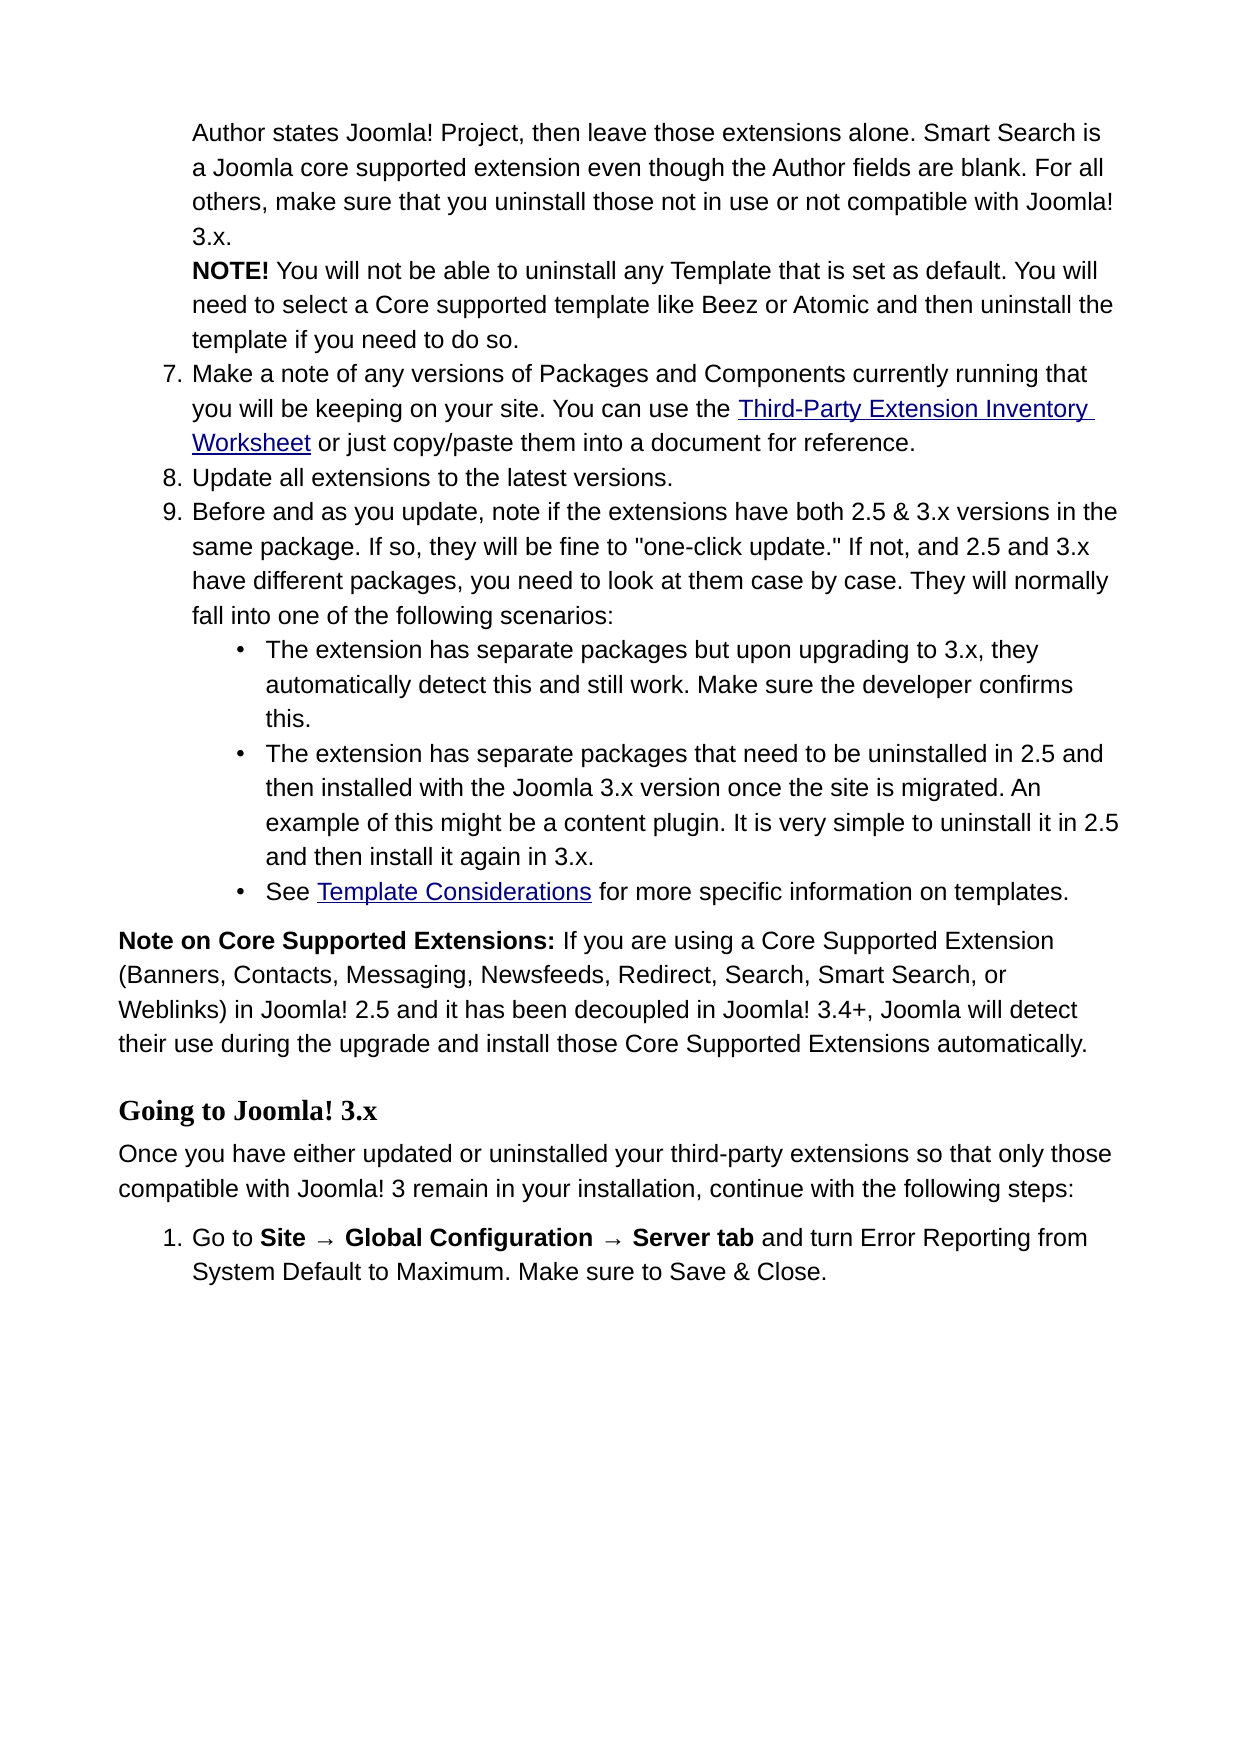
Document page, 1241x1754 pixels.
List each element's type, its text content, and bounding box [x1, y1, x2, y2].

text Note on Core Supported Extensions: If you are using a Core Supported Extension (Banners, Contacts, Messaging, Newsfeeds, Redirect, Search, Smart Search, or Weblinks) in Joomla! 2.5 and it has been decoupled in Joomla! 3.4+, Joomla will detect their use during the upgrade and install those Core Supported Extensions automatically. [118, 926, 1122, 1058]
list Update all extensions to the latest versions. [162, 463, 1122, 492]
list NOTE! You will not be able to uninstall any Template that is set as default. You will need to select a Core supported template like Beez or Atomic and then uninstall the template if you need to do so. [162, 256, 1122, 354]
list Before and as you update, note if the extensions have both 2.5 & 3.x versions in the same package. If so, they will be fine to "one-click update." If not, and 2.5 and 3.x have different packages, you need to look at them case by case. They will normally fall into one of the following scenarios: [162, 497, 1122, 629]
subtitle Going to Joomla! 3.x [118, 1093, 1122, 1127]
list The extension has separate packages but upon upgrading to 3.x, they automatically detect this and still work. Make sure the developer confirms this. [236, 635, 1122, 733]
text Once you have either updated or uninstalled your third-party extensions so that only those compatible with Joomla! 3 remain in your installation, continue with the following steps: [118, 1139, 1122, 1202]
list Go to Site → Global Configuration → Server tab and turn Error Reporting from System Default to Maximum. Make sure to Save & Close. [162, 1223, 1122, 1286]
list The extension has separate packages that need to be uninstalled in 2.5 and then installed with the Joomla 3.x version once the site is migrated. An example of this might be a content plugin. It is very simple to uninstall it in 2.5 and then install it again in 3.x. [236, 739, 1122, 871]
list See Template Considerations for more specific information on templates. [236, 877, 1122, 906]
list Make a note of any versions of Packages and Components currently running that you will be keeping on your site. You can use the Third-Party Extension Inventory Worksheet or just copy/paste them into a document for reference. [162, 359, 1122, 457]
list Author states Joomla! Project, then leave those extensions alone. Smart Search is a Joomla core supported extension even though the Author fields are blank. For all others, make sure that you uninstall those not in use or not compatible with Joomla! 3.x. [162, 118, 1122, 250]
